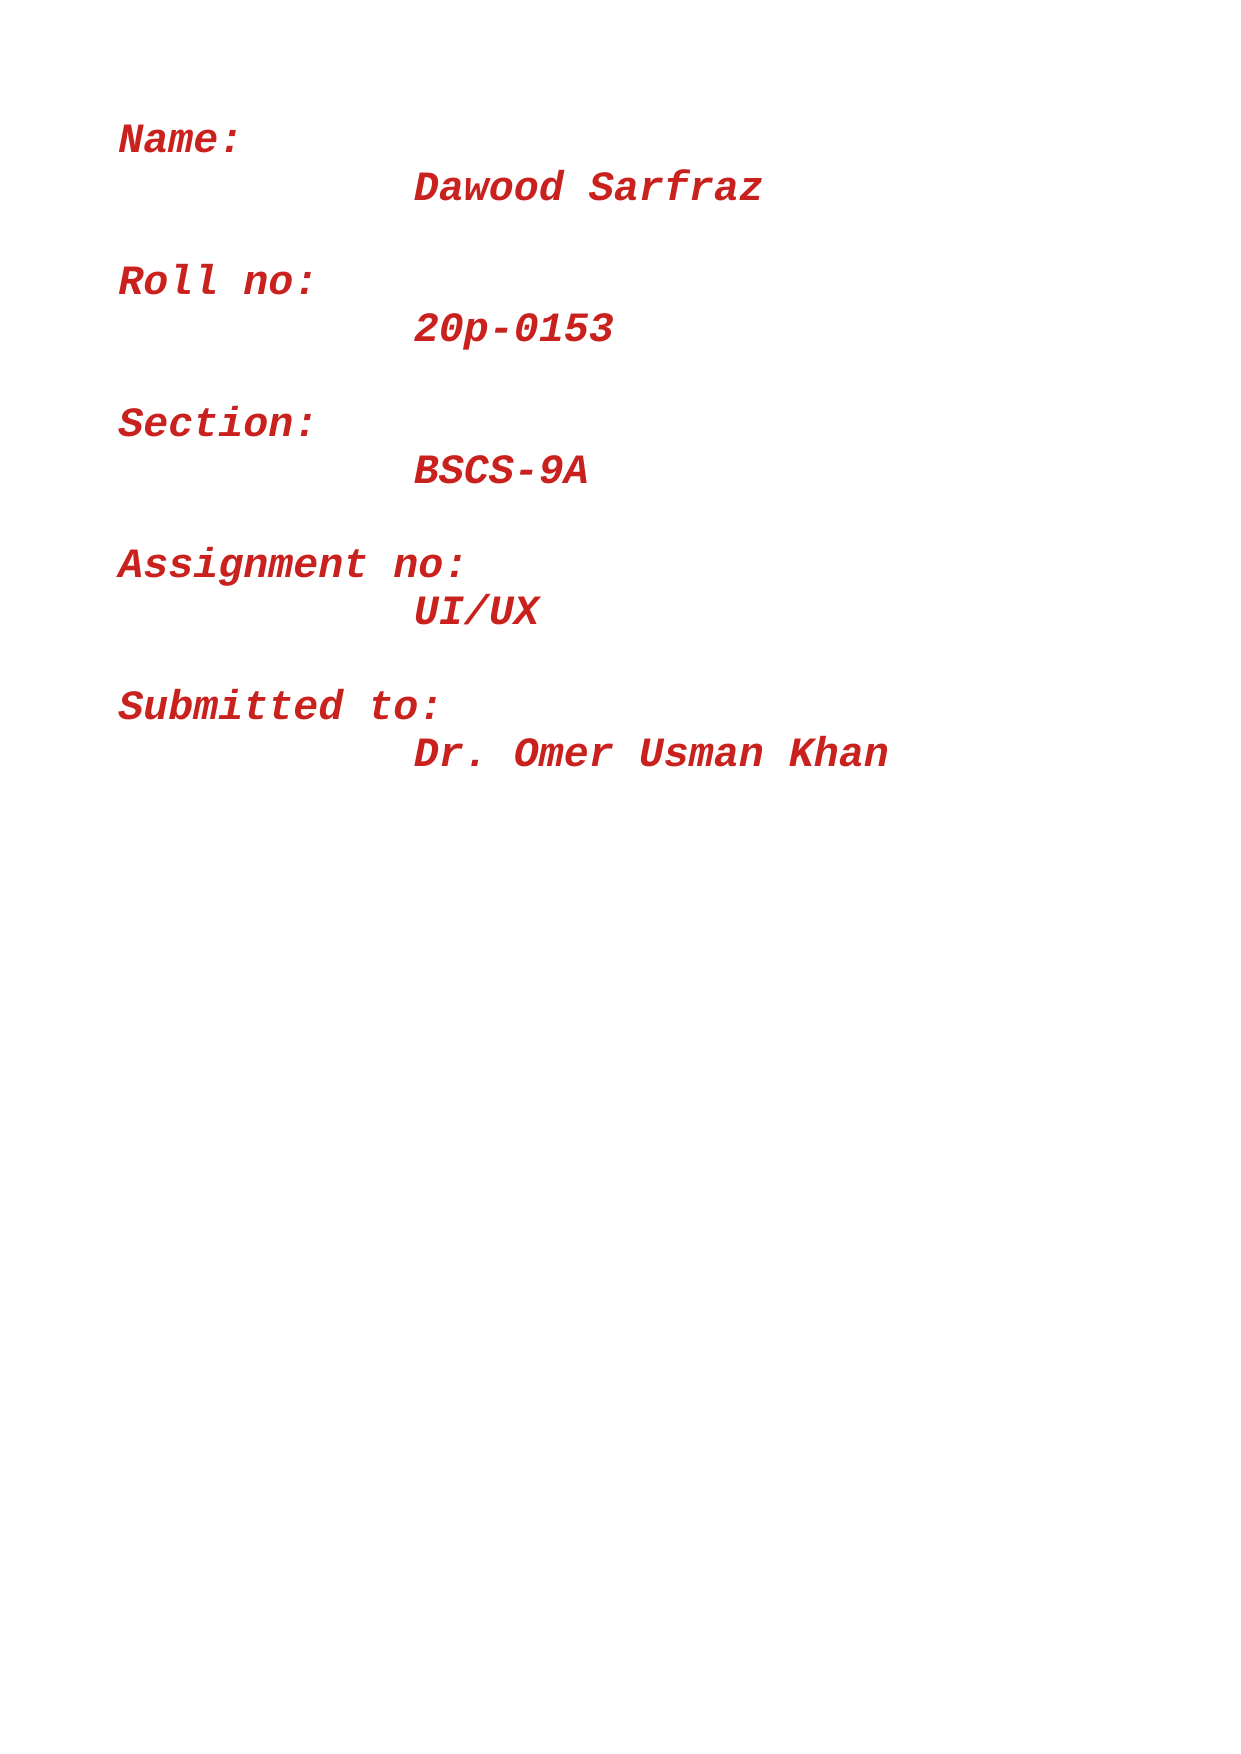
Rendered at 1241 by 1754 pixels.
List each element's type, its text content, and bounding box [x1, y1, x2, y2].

text BSCS-9A [118, 448, 1122, 496]
text Name: [118, 118, 1122, 165]
text UI/UX [118, 590, 1122, 637]
text Assignment no: [118, 543, 1122, 590]
text Dawood Sarfraz [118, 165, 1122, 212]
text Roll no: [118, 260, 1122, 307]
text Section: [118, 401, 1122, 448]
text Submitted to: [118, 684, 1122, 732]
text 20p-0153 [118, 307, 1122, 354]
text Dr. Omer Usman Khan [118, 732, 1122, 779]
